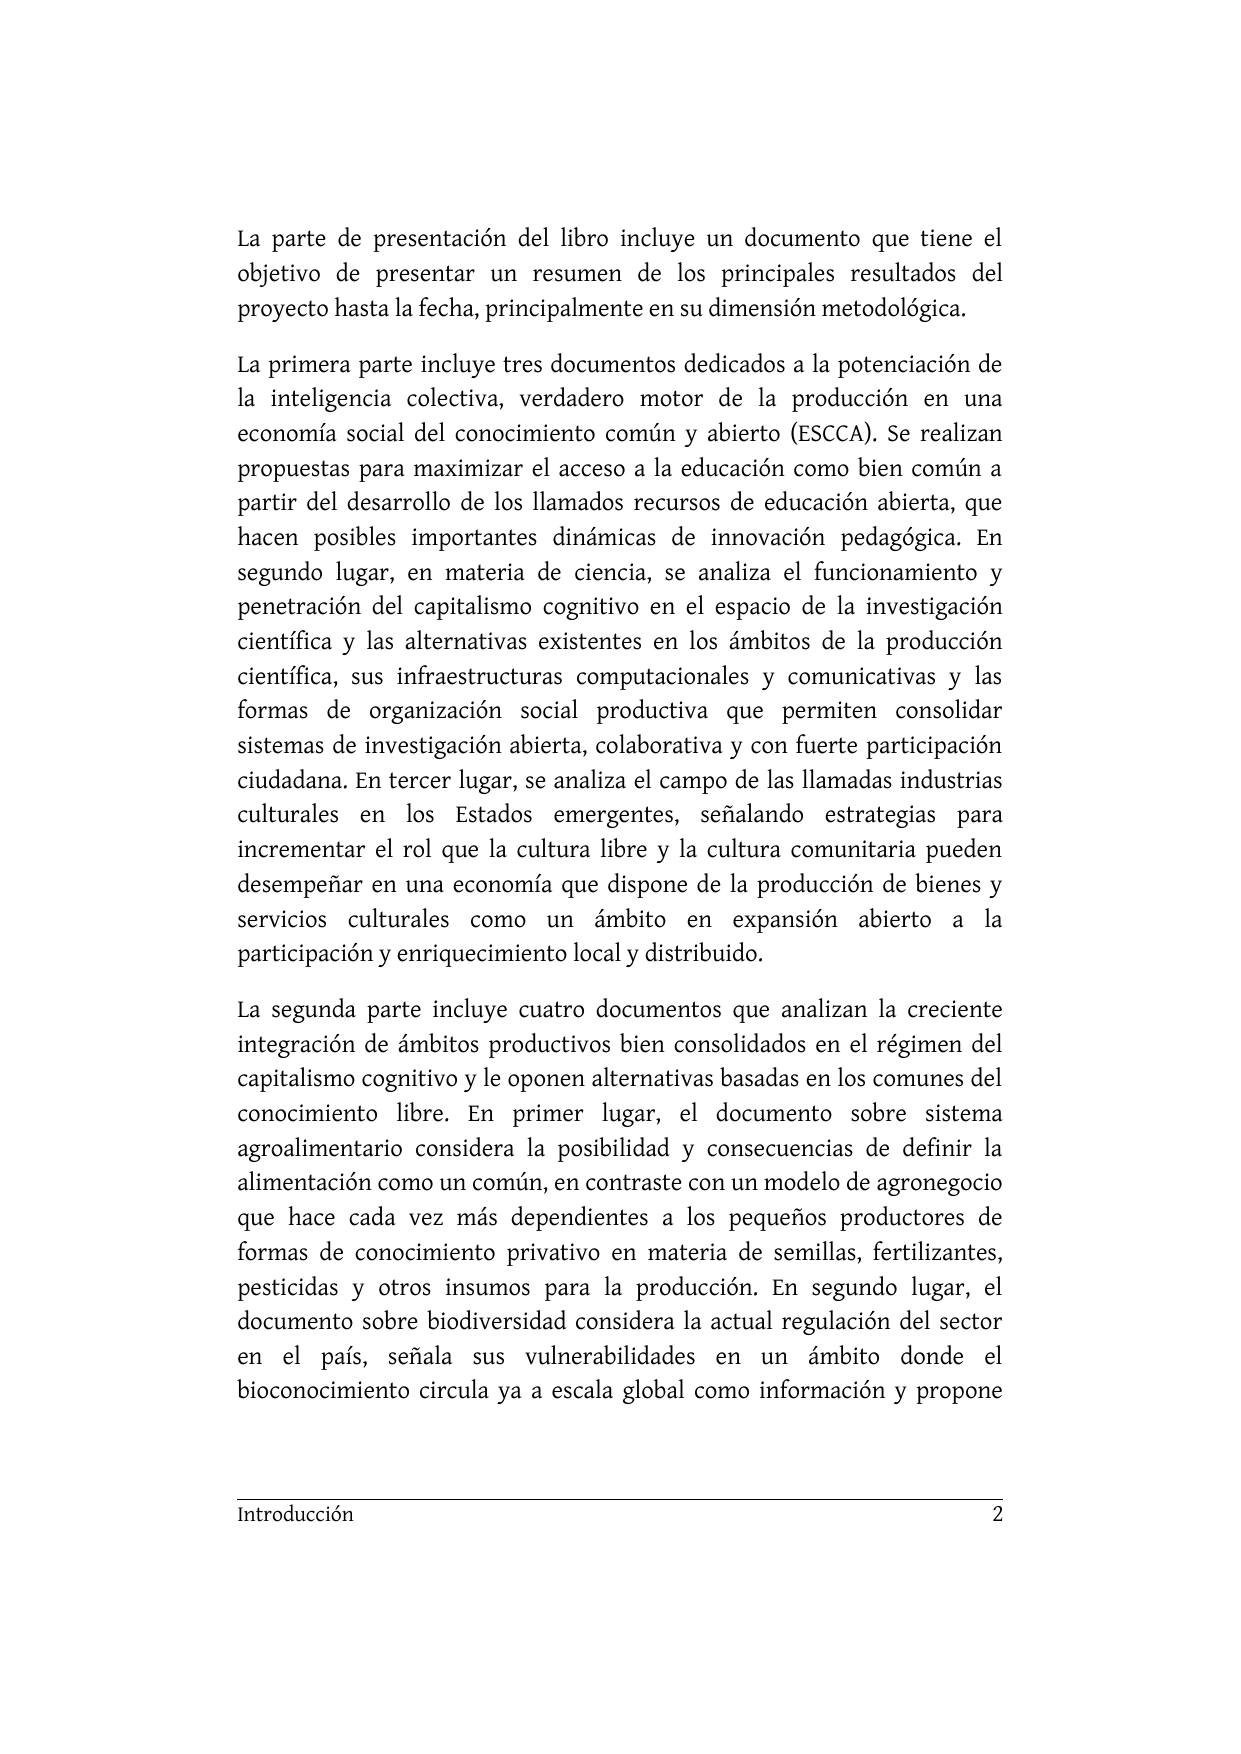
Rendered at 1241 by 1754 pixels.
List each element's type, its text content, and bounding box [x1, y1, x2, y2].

text La primera parte incluye tres documentos dedicados a la potenciación de la inteligencia colectiva, verdadero motor de la producción en una economía social del conocimiento común y abierto (ESCCA). Se realizan propuestas para maximizar el acceso a la educación como bien común a partir del desarrollo de los llamados recursos de educación abierta, que hacen posibles importantes dinámicas de innovación pedagógica. En segundo lugar, en materia de ciencia, se analiza el funcionamiento y penetración del capitalismo cognitivo en el espacio de la investigación científica y las alternativas existentes en los ámbitos de la producción científica, sus infraestructuras computacionales y comunicativas y las formas de organización social productiva que permiten consolidar sistemas de investigación abierta, colaborativa y con fuerte participación ciudadana. En tercer lugar, se analiza el campo de las llamadas industrias culturales en los Estados emergentes, señalando estrategias para incrementar el rol que la cultura libre y la cultura comunitaria pueden desempeñar en una economía que dispone de la producción de bienes y servicios culturales como un ámbito en expansión abierto a la participación y enriquecimiento local y distribuido. [237, 350, 1003, 969]
text La parte de presentación del libro incluye un documento que tiene el objetivo de presentar un resumen de los principales resultados del proyecto hasta la fecha, principalmente en su dimensión metodológica. [237, 225, 1003, 323]
text La segunda parte incluye cuatro documentos que analizan la creciente integración de ámbitos productivos bien consolidados en el régimen del capitalismo cognitivo y le oponen alternativas basadas en los comunes del conocimiento libre. En primer lugar, el documento sobre sistema agroalimentario considera la posibilidad y consecuencias de definir la alimentación como un común, en contraste con un modelo de agronegocio que hace cada vez más dependientes a los pequeños productores de formas de conocimiento privativo en materia de semillas, fertilizantes, pesticidas y otros insumos para la producción. En segundo lugar, el documento sobre biodiversidad considera la actual regulación del sector en el país, señala sus vulnerabilidades en un ámbito donde el bioconocimiento circula ya a escala global como información y propone [237, 996, 1003, 1406]
